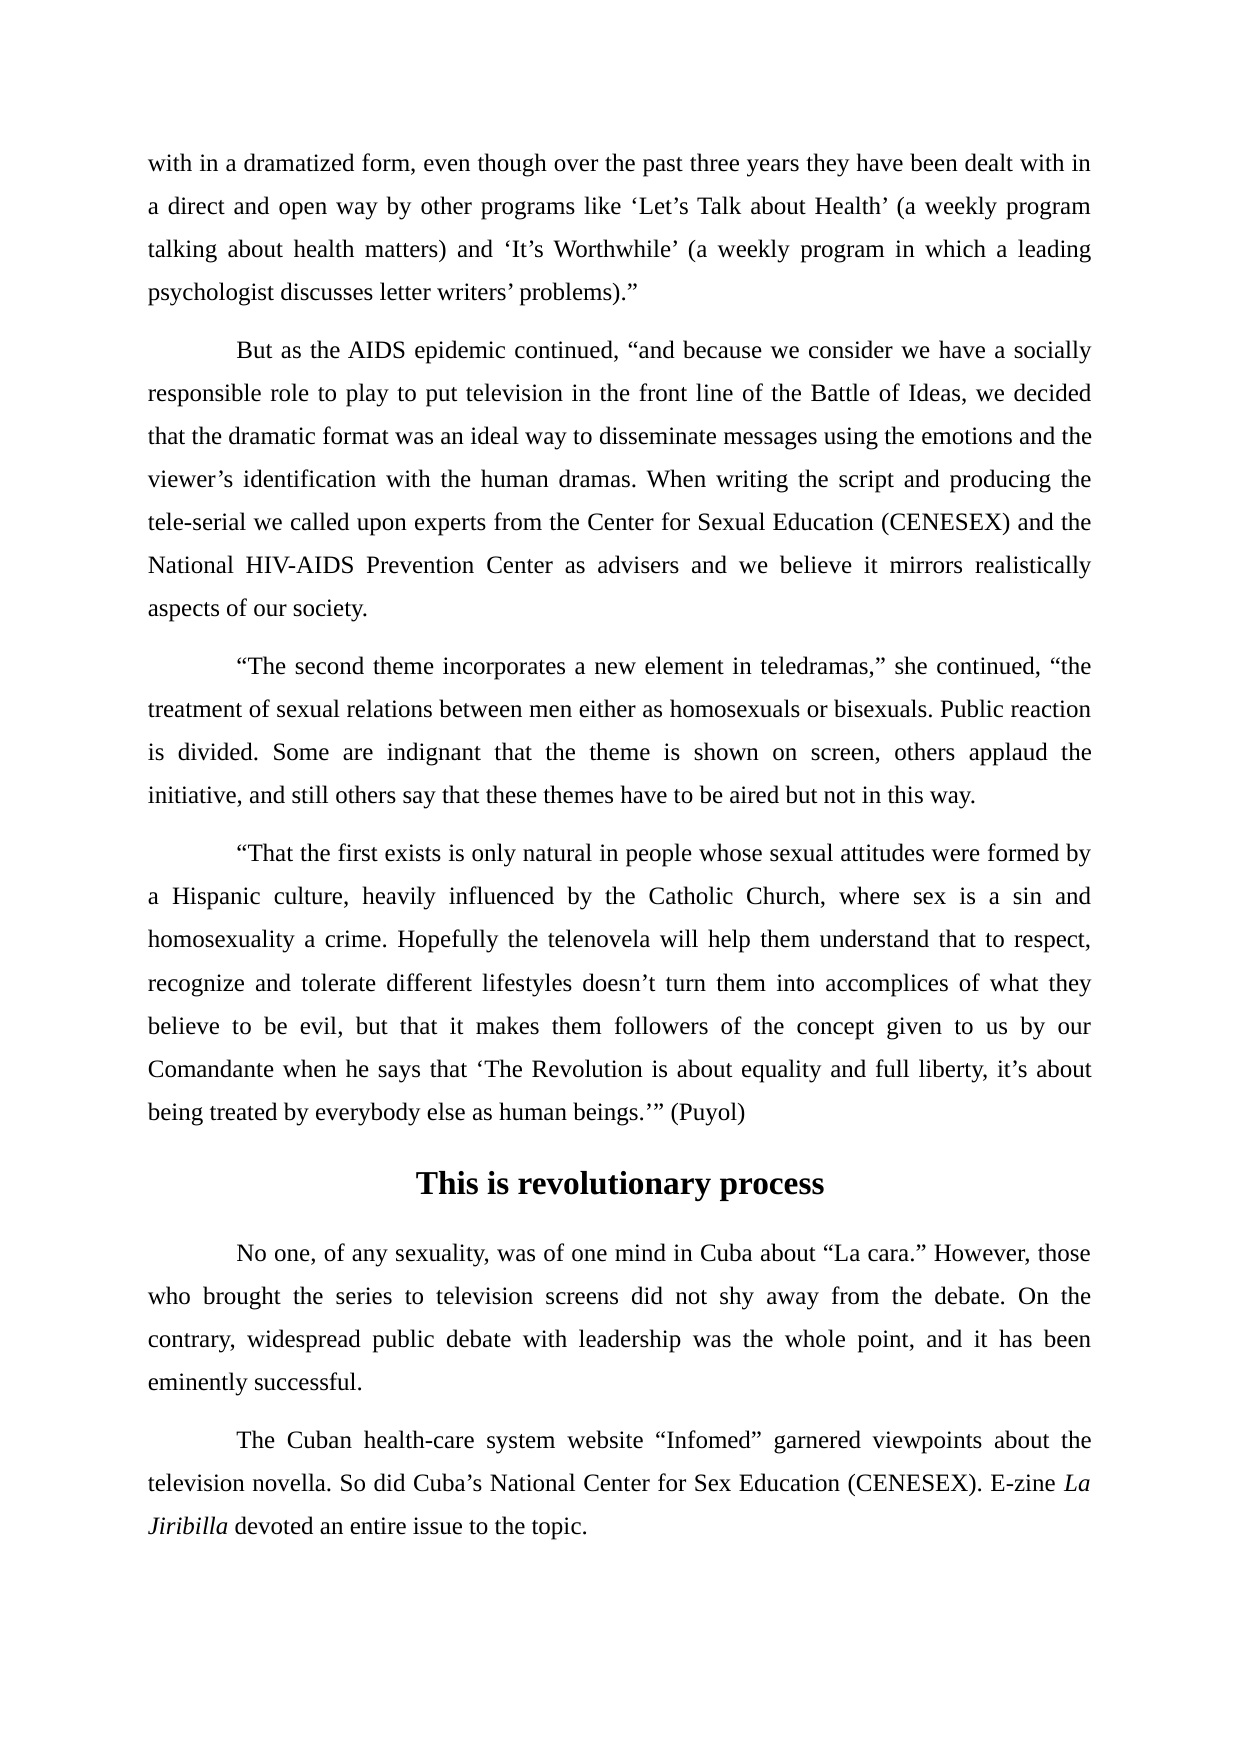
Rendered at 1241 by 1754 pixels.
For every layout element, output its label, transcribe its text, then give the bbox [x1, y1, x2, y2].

text No one, of any sexuality, was of one mind in Cuba about “La cara.” However, those who brought the series to television screens did not shy away from the debate. On the contrary, widespread public debate with leadership was the whole point, and it has been eminently successful. [148, 1238, 1093, 1396]
subtitle This is revolutionary process [148, 1163, 1093, 1202]
text “The second theme incorporates a new element in teledramas,” she continued, “the treatment of sexual relations between men either as homosexuals or bisexuals. Public reaction is divided. Some are indignant that the theme is shown on screen, others applaud the initiative, and still others say that these themes have to be aired but not in this way. [148, 651, 1093, 809]
text The Cuban health-care system website “Infomed” garnered viewpoints about the television novella. So did Cuba’s National Center for Sex Education (CENESEX). E-zine La Jiribilla devoted an entire issue to the topic. [148, 1425, 1093, 1540]
text “That the first exists is only natural in people whose sexual attitudes were formed by a Hispanic culture, heavily influenced by the Catholic Church, where sex is a sin and homosexuality a crime. Hopefully the telenovela will help them understand that to respect, recognize and tolerate different lifestyles doesn’t turn them into accomplices of what they believe to be evil, but that it makes them followers of the concept given to us by our Comandante when he says that ‘The Revolution is about equality and full liberty, it’s about being treated by everybody else as human beings.’” (Puyol) [148, 838, 1093, 1126]
text But as the AIDS epidemic continued, “and because we consider we have a socially responsible role to play to put television in the front line of the Battle of Ideas, we decided that the dramatic format was an ideal way to disseminate messages using the emotions and the viewer’s identification with the human dramas. When writing the script and producing the tele-serial we called upon experts from the Center for Sexual Education (CENESEX) and the National HIV-AIDS Prevention Center as advisers and we believe it mirrors realistically aspects of our society. [148, 335, 1093, 622]
text with in a dramatized form, even though over the past three years they have been dealt with in a direct and open way by other programs like ‘Let’s Talk about Health’ (a weekly program talking about health matters) and ‘It’s Worthwhile’ (a weekly program in which a leading psychologist discusses letter writers’ problems).” [148, 148, 1093, 306]
